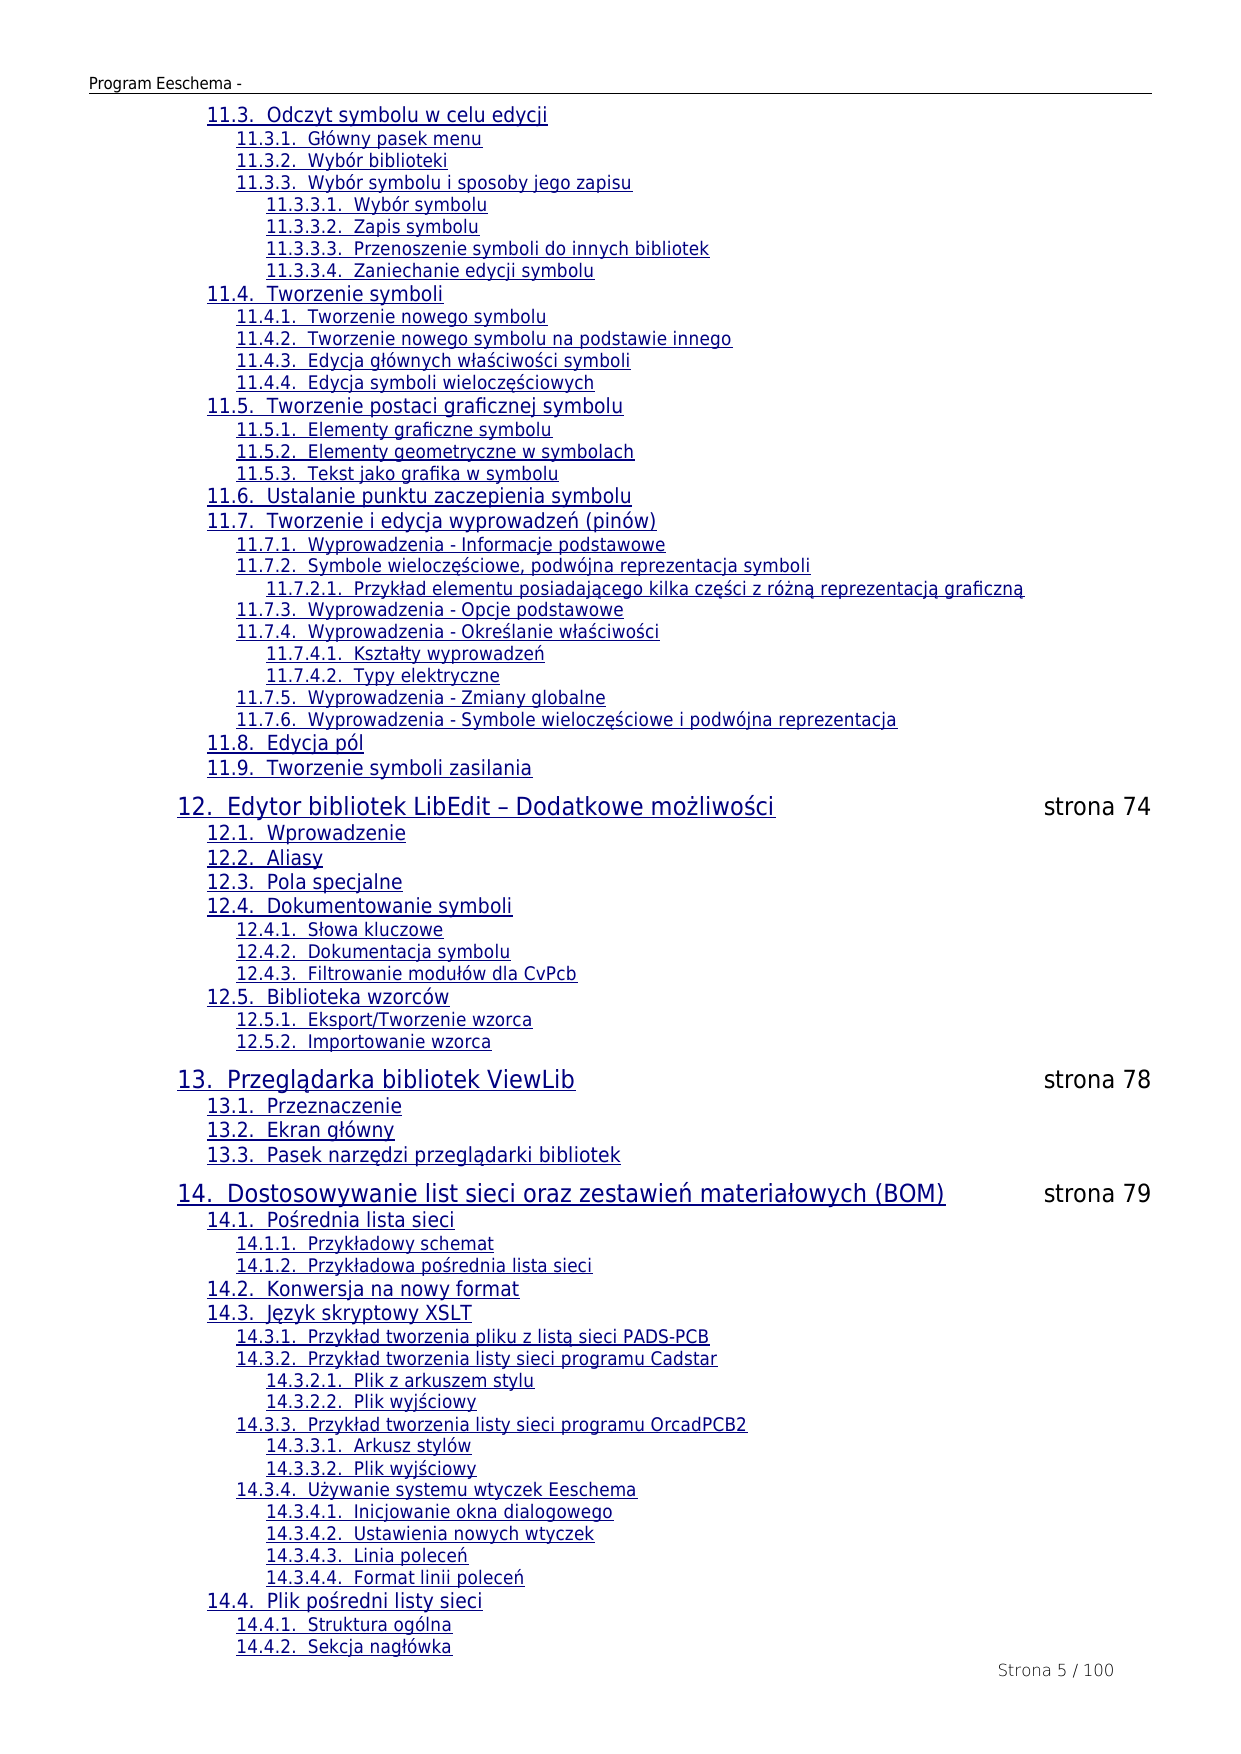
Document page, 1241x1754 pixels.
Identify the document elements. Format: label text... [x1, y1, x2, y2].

text 14.3. Język skryptowy XSLT [207, 1301, 1152, 1326]
text 12.4.3. Filtrowanie modułów dla CvPcb [236, 963, 1152, 985]
text 12. Edytor bibliotek LibEdit – Dodatkowe możliwości strona 74 [177, 792, 1152, 821]
text 14.1.1. Przykładowy schemat [236, 1233, 1152, 1254]
text 14.4. Plik pośredni listy sieci [207, 1589, 1152, 1614]
text 12.5. Biblioteka wzorców [207, 985, 1152, 1009]
text 14.1.2. Przykładowa pośrednia lista sieci [236, 1254, 1152, 1277]
text 12.3. Pola specjalne [207, 870, 1152, 894]
text 11.5.2. Elementy geometryczne w symbolach [236, 441, 1152, 462]
text 11.4.3. Edycja głównych właściwości symboli [236, 350, 1152, 372]
text 12.4. Dokumentowanie symboli [207, 894, 1152, 919]
text 14.3.4.3. Linia poleceń [266, 1545, 1152, 1567]
text 11.3.3.3. Przenoszenie symboli do innych bibliotek [266, 238, 1152, 260]
text 14.3.2.1. Plik z arkuszem stylu [266, 1369, 1152, 1391]
text 11.7. Tworzenie i edycja wyprowadzeń (pinów) [207, 509, 1152, 533]
text 11.4.1. Tworzenie nowego symbolu [236, 306, 1152, 328]
text 12.5.2. Importowanie wzorca [236, 1031, 1152, 1053]
text 11.7.6. Wyprowadzenia - Symbole wieloczęściowe i podwójna reprezentacja [236, 709, 1152, 731]
text 11.7.1. Wyprowadzenia - Informacje podstawowe [236, 533, 1152, 555]
text 12.4.2. Dokumentacja symbolu [236, 941, 1152, 963]
text 12.4.1. Słowa kluczowe [236, 919, 1152, 941]
text 14.4.1. Struktura ogólna [236, 1614, 1152, 1636]
text 11.7.2.1. Przykład elementu posiadającego kilka części z różną reprezentacją graficzną [266, 577, 1152, 599]
text 14. Dostosowywanie list sieci oraz zestawień materiałowych (BOM) strona 79 [177, 1179, 1152, 1208]
text 14.3.4.4. Format linii poleceń [266, 1567, 1152, 1589]
text 14.3.2. Przykład tworzenia listy sieci programu Cadstar [236, 1347, 1152, 1369]
text 13. Przeglądarka bibliotek ViewLib strona 78 [177, 1065, 1152, 1094]
text 14.3.3.1. Arkusz stylów [266, 1435, 1152, 1457]
text 11.3. Odczyt symbolu w celu edycji [207, 103, 1152, 128]
text 13.1. Przeznaczenie [207, 1094, 1152, 1118]
text 14.3.3. Przykład tworzenia listy sieci programu OrcadPCB2 [236, 1413, 1152, 1435]
text 12.1. Wprowadzenie [207, 821, 1152, 845]
text 11.7.4. Wyprowadzenia - Określanie właściwości [236, 621, 1152, 643]
text 11.3.3.4. Zaniechanie edycji symbolu [266, 260, 1152, 282]
text 11.7.5. Wyprowadzenia - Zmiany globalne [236, 687, 1152, 709]
text 14.3.4.2. Ustawienia nowych wtyczek [266, 1523, 1152, 1545]
text 14.2. Konwersja na nowy format [207, 1277, 1152, 1301]
text 11.9. Tworzenie symboli zasilania [207, 756, 1152, 780]
text 14.3.1. Przykład tworzenia pliku z listą sieci PADS-PCB [236, 1326, 1152, 1347]
text 14.4.2. Sekcja nagłówka [236, 1636, 1152, 1658]
text 14.1. Pośrednia lista sieci [207, 1208, 1152, 1233]
text 11.4.2. Tworzenie nowego symbolu na podstawie innego [236, 328, 1152, 350]
text 11.5. Tworzenie postaci graficznej symbolu [207, 394, 1152, 418]
text 11.3.1. Główny pasek menu [236, 128, 1152, 150]
text 14.3.3.2. Plik wyjściowy [266, 1457, 1152, 1479]
text 11.5.1. Elementy graficzne symbolu [236, 418, 1152, 441]
text 11.3.3.1. Wybór symbolu [266, 194, 1152, 216]
text 11.7.3. Wyprowadzenia - Opcje podstawowe [236, 599, 1152, 621]
text 13.2. Ekran główny [207, 1118, 1152, 1143]
text 11.4.4. Edycja symboli wieloczęściowych [236, 372, 1152, 394]
text 14.3.2.2. Plik wyjściowy [266, 1391, 1152, 1413]
text 11.5.3. Tekst jako grafika w symbolu [236, 462, 1152, 484]
text 11.4. Tworzenie symboli [207, 282, 1152, 306]
text 11.3.2. Wybór biblioteki [236, 150, 1152, 172]
text 14.3.4.1. Inicjowanie okna dialogowego [266, 1501, 1152, 1523]
text 13.3. Pasek narzędzi przeglądarki bibliotek [207, 1143, 1152, 1167]
text 11.7.4.1. Kształty wyprowadzeń [266, 643, 1152, 665]
text 14.3.4. Używanie systemu wtyczek Eeschema [236, 1479, 1152, 1501]
text 11.3.3.2. Zapis symbolu [266, 216, 1152, 238]
text 11.3.3. Wybór symbolu i sposoby jego zapisu [236, 172, 1152, 194]
text 11.6. Ustalanie punktu zaczepienia symbolu [207, 484, 1152, 509]
text 11.7.2. Symbole wieloczęściowe, podwójna reprezentacja symboli [236, 555, 1152, 577]
text 11.8. Edycja pól [207, 731, 1152, 756]
text 12.2. Aliasy [207, 845, 1152, 870]
text 12.5.1. Eksport/Tworzenie wzorca [236, 1009, 1152, 1031]
text 11.7.4.2. Typy elektryczne [266, 665, 1152, 687]
